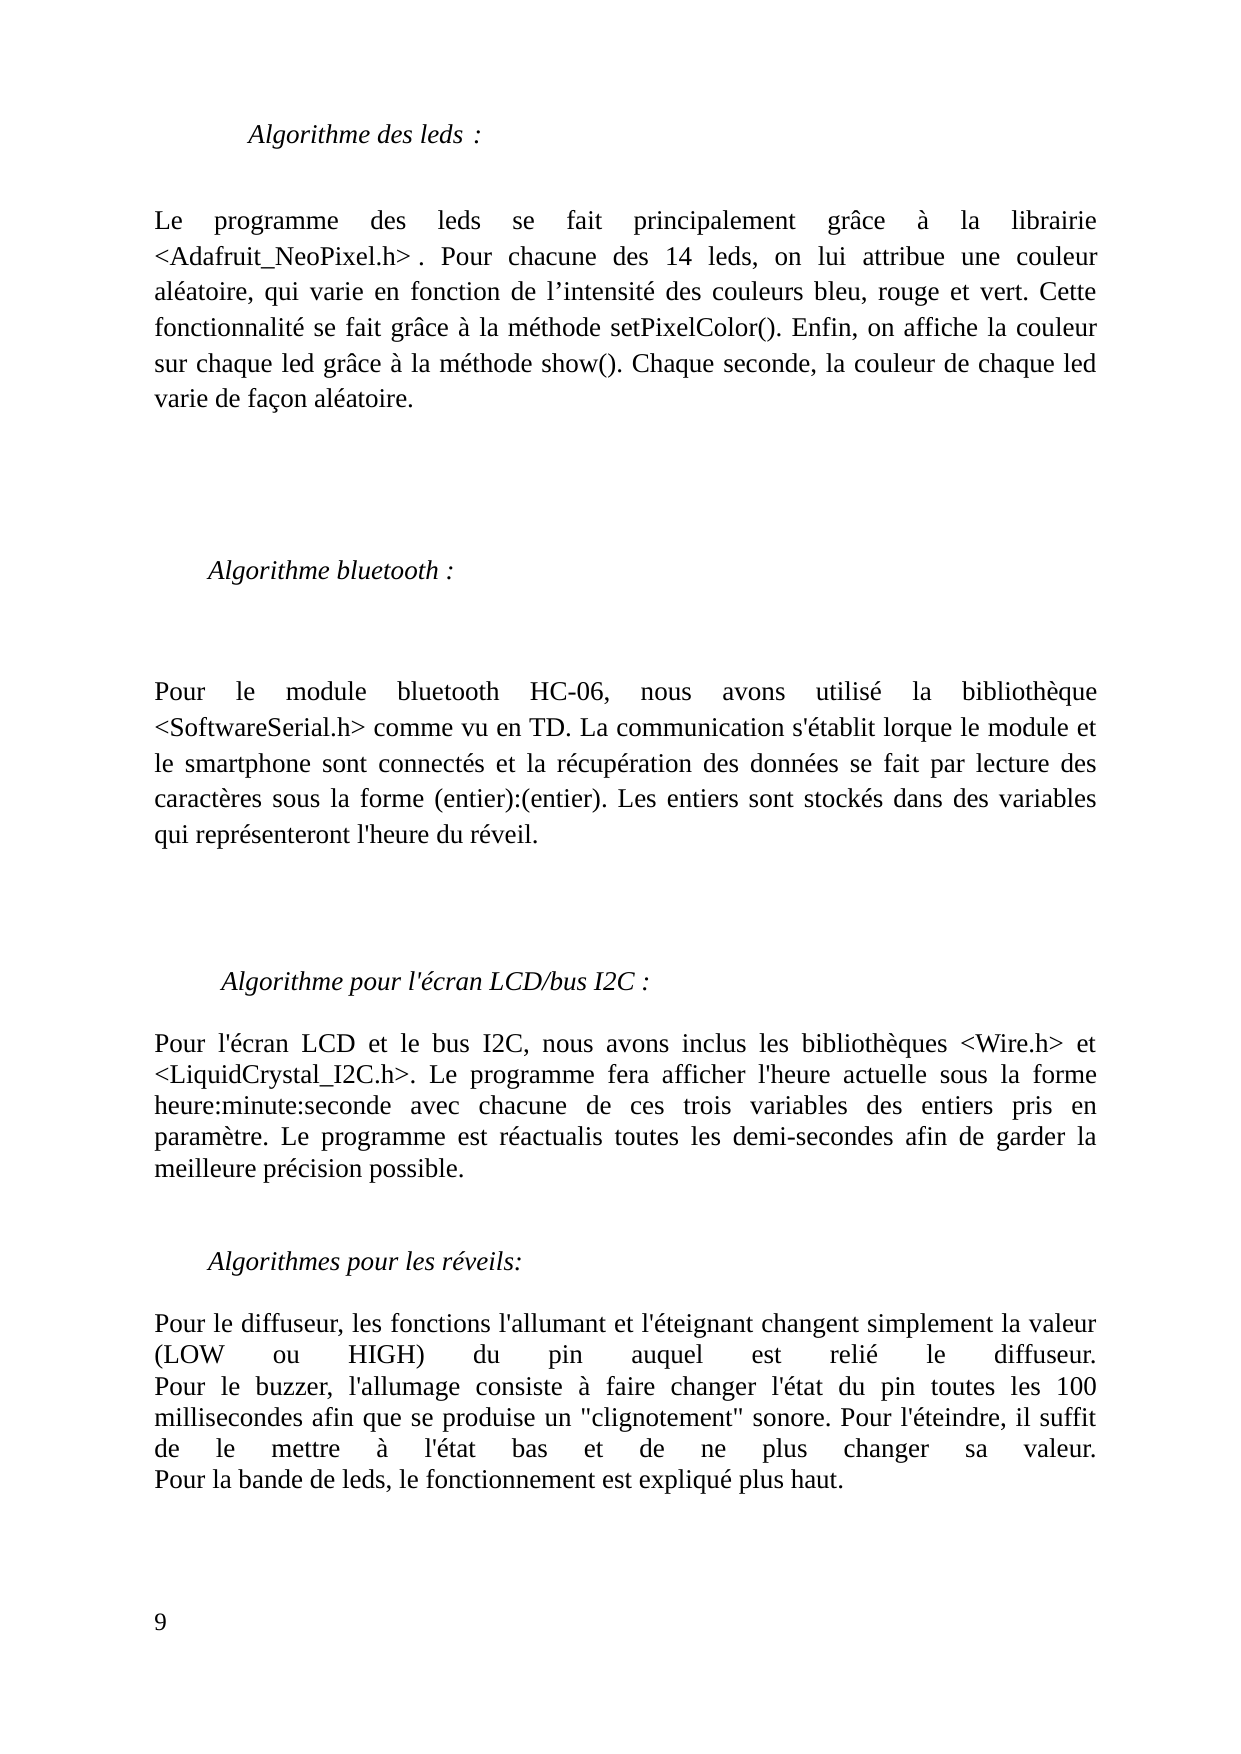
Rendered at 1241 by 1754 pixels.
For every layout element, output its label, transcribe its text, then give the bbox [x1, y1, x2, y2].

text Le programme des leds se fait principalement grâce à la librairie <Adafruit_NeoPixel.h> . Pour chacune des 14 leds, on lui attribue une couleur aléatoire, qui varie en fonction de l’intensité des couleurs bleu, rouge et vert. Cette fonctionnalité se fait grâce à la méthode setPixelColor(). Enfin, on affiche la couleur sur chaque led grâce à la méthode show(). Chaque seconde, la couleur de chaque led varie de façon aléatoire. [154, 204, 1098, 414]
text Algorithme des leds : [154, 118, 1098, 149]
text Pour le module bluetooth HC-06, nous avons utilisé la bibliothèque <SoftwareSerial.h> comme vu en TD. La communication s'établit lorque le module et le smartphone sont connectés et la récupération des données se fait par lecture des caractères sous la forme (entier):(entier). Les entiers sont stockés dans des variables qui représenteront l'heure du réveil. [154, 640, 1098, 849]
text Algorithme bluetooth : [154, 554, 1098, 585]
text Algorithme pour l'écran LCD/bus I2C : [154, 965, 1098, 996]
text Pour l'écran LCD et le bus I2C, nous avons inclus les bibliothèques <Wire.h> et <LiquidCrystal_I2C.h>. Le programme fera afficher l'heure actuelle sous la forme heure:minute:seconde avec chacune de ces trois variables des entiers pris en paramètre. Le programme est réactualis toutes les demi-secondes afin de garder la meilleure précision possible. [154, 996, 1098, 1183]
text Algorithmes pour les réveils: [154, 1183, 1098, 1276]
text Pour le diffuseur, les fonctions l'allumant et l'éteignant changent simplement la valeur (LOW ou HIGH) du pin auquel est relié le diffuseur. Pour le buzzer, l'allumage consiste à faire changer l'état du pin toutes les 100 millisecondes afin que se produise un "clignotement" sonore. Pour l'éteindre, il suffit de le mettre à l'état bas et de ne plus changer sa valeur. Pour la bande de leds, le fonctionnement est expliqué plus haut. [154, 1276, 1098, 1494]
